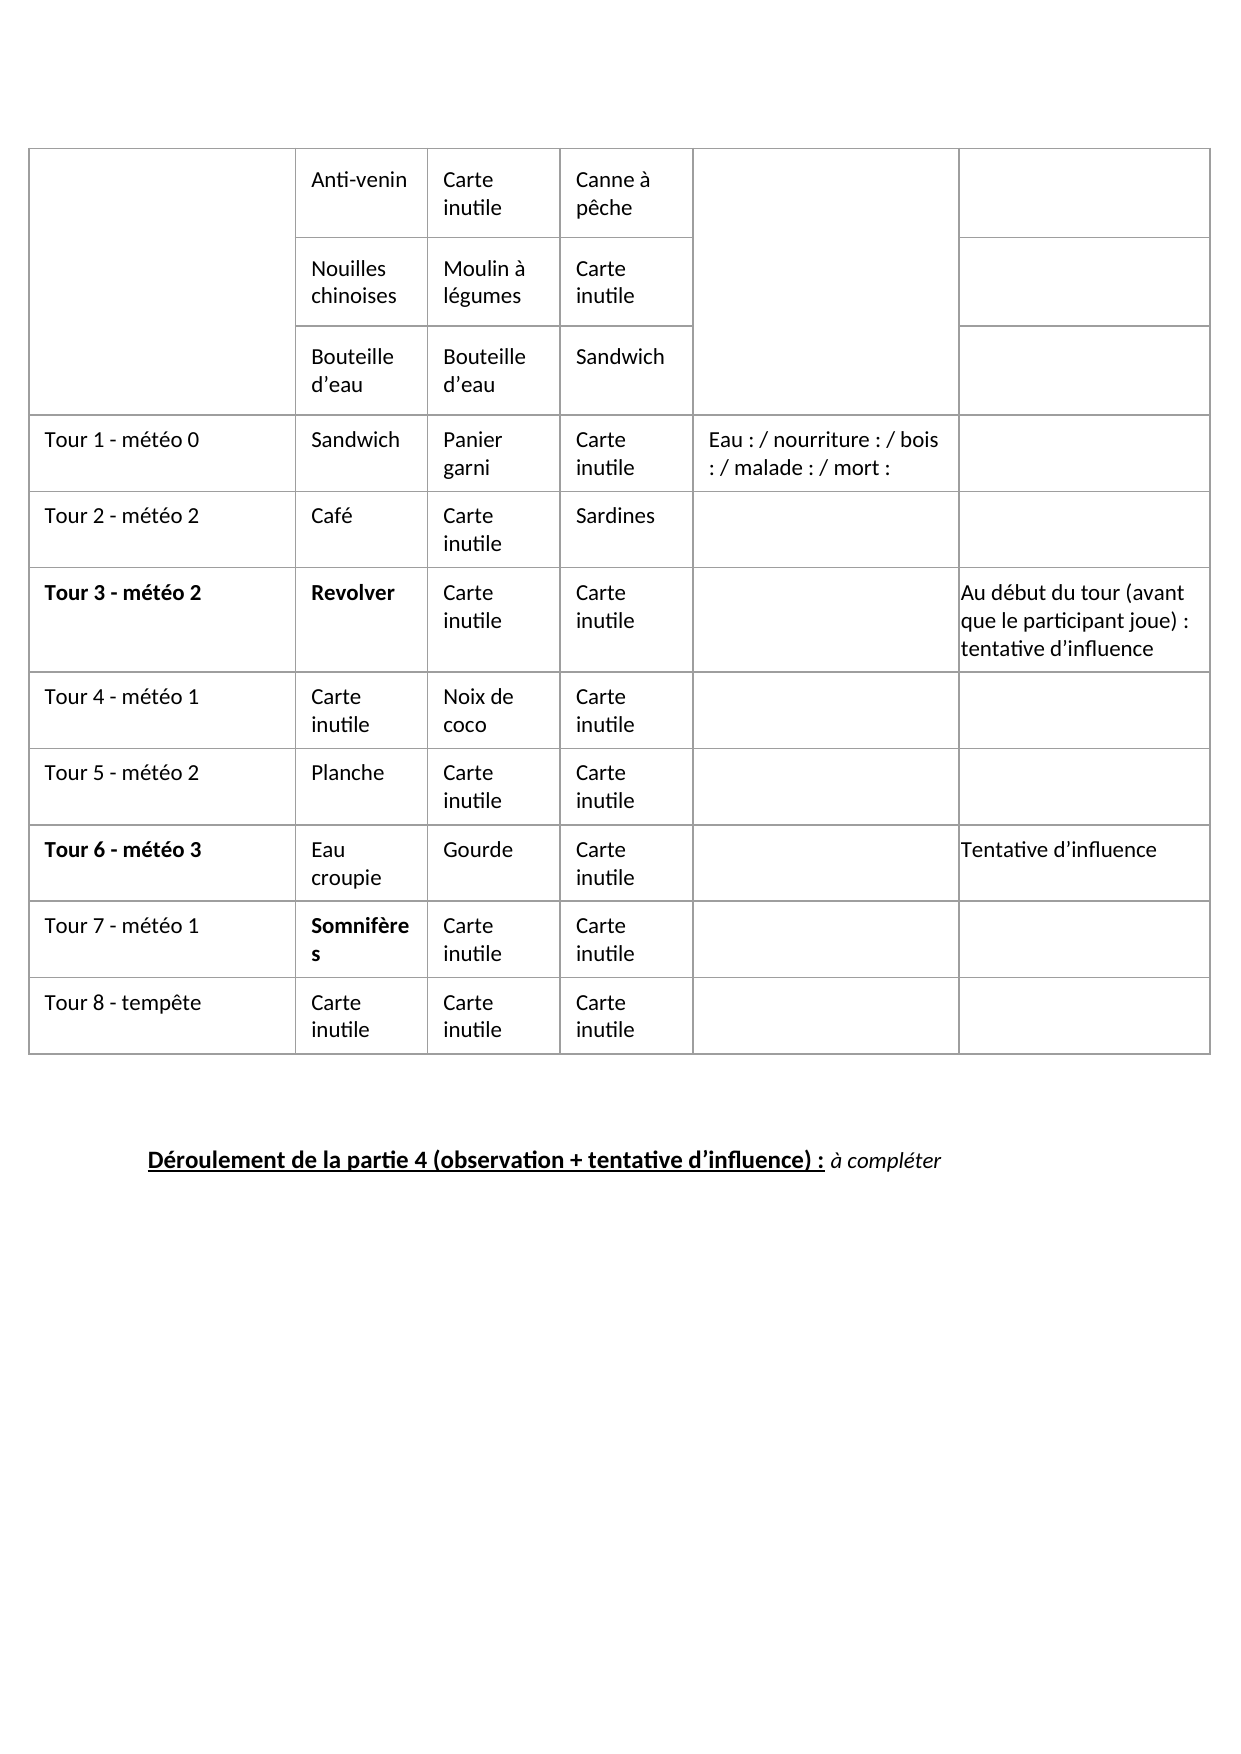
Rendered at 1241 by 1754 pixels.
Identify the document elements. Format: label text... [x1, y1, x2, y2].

table_cell Tour 5 - météo 2 [30, 749, 295, 824]
table_cell [694, 749, 958, 824]
table_cell Bouteille d’eau [428, 327, 559, 414]
table_cell [694, 902, 958, 977]
table_cell Sandwich [561, 327, 692, 414]
table_header [694, 149, 958, 414]
table_cell [960, 673, 1209, 748]
table_cell Carte inutile [561, 673, 692, 748]
table_cell [960, 492, 1209, 567]
table_cell [694, 978, 958, 1053]
table_cell [960, 327, 1209, 414]
table_cell [960, 902, 1209, 977]
table_cell Tour 1 - météo 0 [30, 416, 295, 491]
table_cell [960, 238, 1209, 325]
table_cell Sardines [561, 492, 692, 567]
table_cell [960, 416, 1209, 491]
table_cell Canne à pêche [561, 149, 692, 236]
table_cell Gourde [428, 826, 559, 900]
table_cell Moulin à légumes [428, 238, 559, 325]
table_cell Carte inutile [428, 492, 559, 567]
table_cell [694, 568, 958, 671]
table_cell Somnifères [296, 902, 427, 977]
table_cell Panier garni [428, 416, 559, 491]
table_cell Nouilles chinoises [296, 238, 427, 325]
table_cell Eau croupie [296, 826, 427, 900]
table_cell Revolver [296, 568, 427, 671]
table_cell Carte inutile [561, 902, 692, 977]
table_cell Eau : / nourriture : / bois : / malade : / mort : [694, 416, 958, 491]
table_cell [30, 149, 295, 414]
table_cell Carte inutile [561, 826, 692, 900]
table_cell Tour 6 - météo 3 [30, 826, 295, 900]
table_cell Noix de coco [428, 673, 559, 748]
table_cell Carte inutile [428, 568, 559, 671]
table_cell Tour 8 - tempête [30, 978, 295, 1053]
table_cell [960, 149, 1209, 236]
table_cell Carte inutile [561, 238, 692, 325]
text Déroulement de la partie 4 (observation + tentative d’influence) : à compléter [148, 1144, 1093, 1174]
table_cell Au début du tour (avant que le participant joue) : tentative d’influence [960, 568, 1209, 671]
table_cell Carte inutile [561, 416, 692, 491]
table_cell Anti-venin [296, 149, 427, 236]
table_cell Tentative d’influence [960, 826, 1209, 900]
table_cell Carte inutile [428, 749, 559, 824]
table_cell [694, 673, 958, 748]
table_cell [960, 749, 1209, 824]
table_cell Carte inutile [296, 978, 427, 1053]
table_cell Tour 2 - météo 2 [30, 492, 295, 567]
table_cell Sandwich [296, 416, 427, 491]
table_cell Carte inutile [428, 149, 559, 236]
table_cell Carte inutile [561, 568, 692, 671]
table_cell [960, 978, 1209, 1053]
table_cell Tour 4 - météo 1 [30, 673, 295, 748]
table_cell Tour 7 - météo 1 [30, 902, 295, 977]
table_cell Café [296, 492, 427, 567]
table_cell [694, 826, 958, 900]
table_cell Carte inutile [561, 749, 692, 824]
table_cell Carte inutile [428, 978, 559, 1053]
table_cell Planche [296, 749, 427, 824]
table_cell Tour 3 - météo 2 [30, 568, 295, 671]
table_cell Carte inutile [296, 673, 427, 748]
table_cell Carte inutile [428, 902, 559, 977]
table_cell Carte inutile [561, 978, 692, 1053]
table_cell Bouteille d’eau [296, 327, 427, 414]
table_cell [694, 492, 958, 567]
